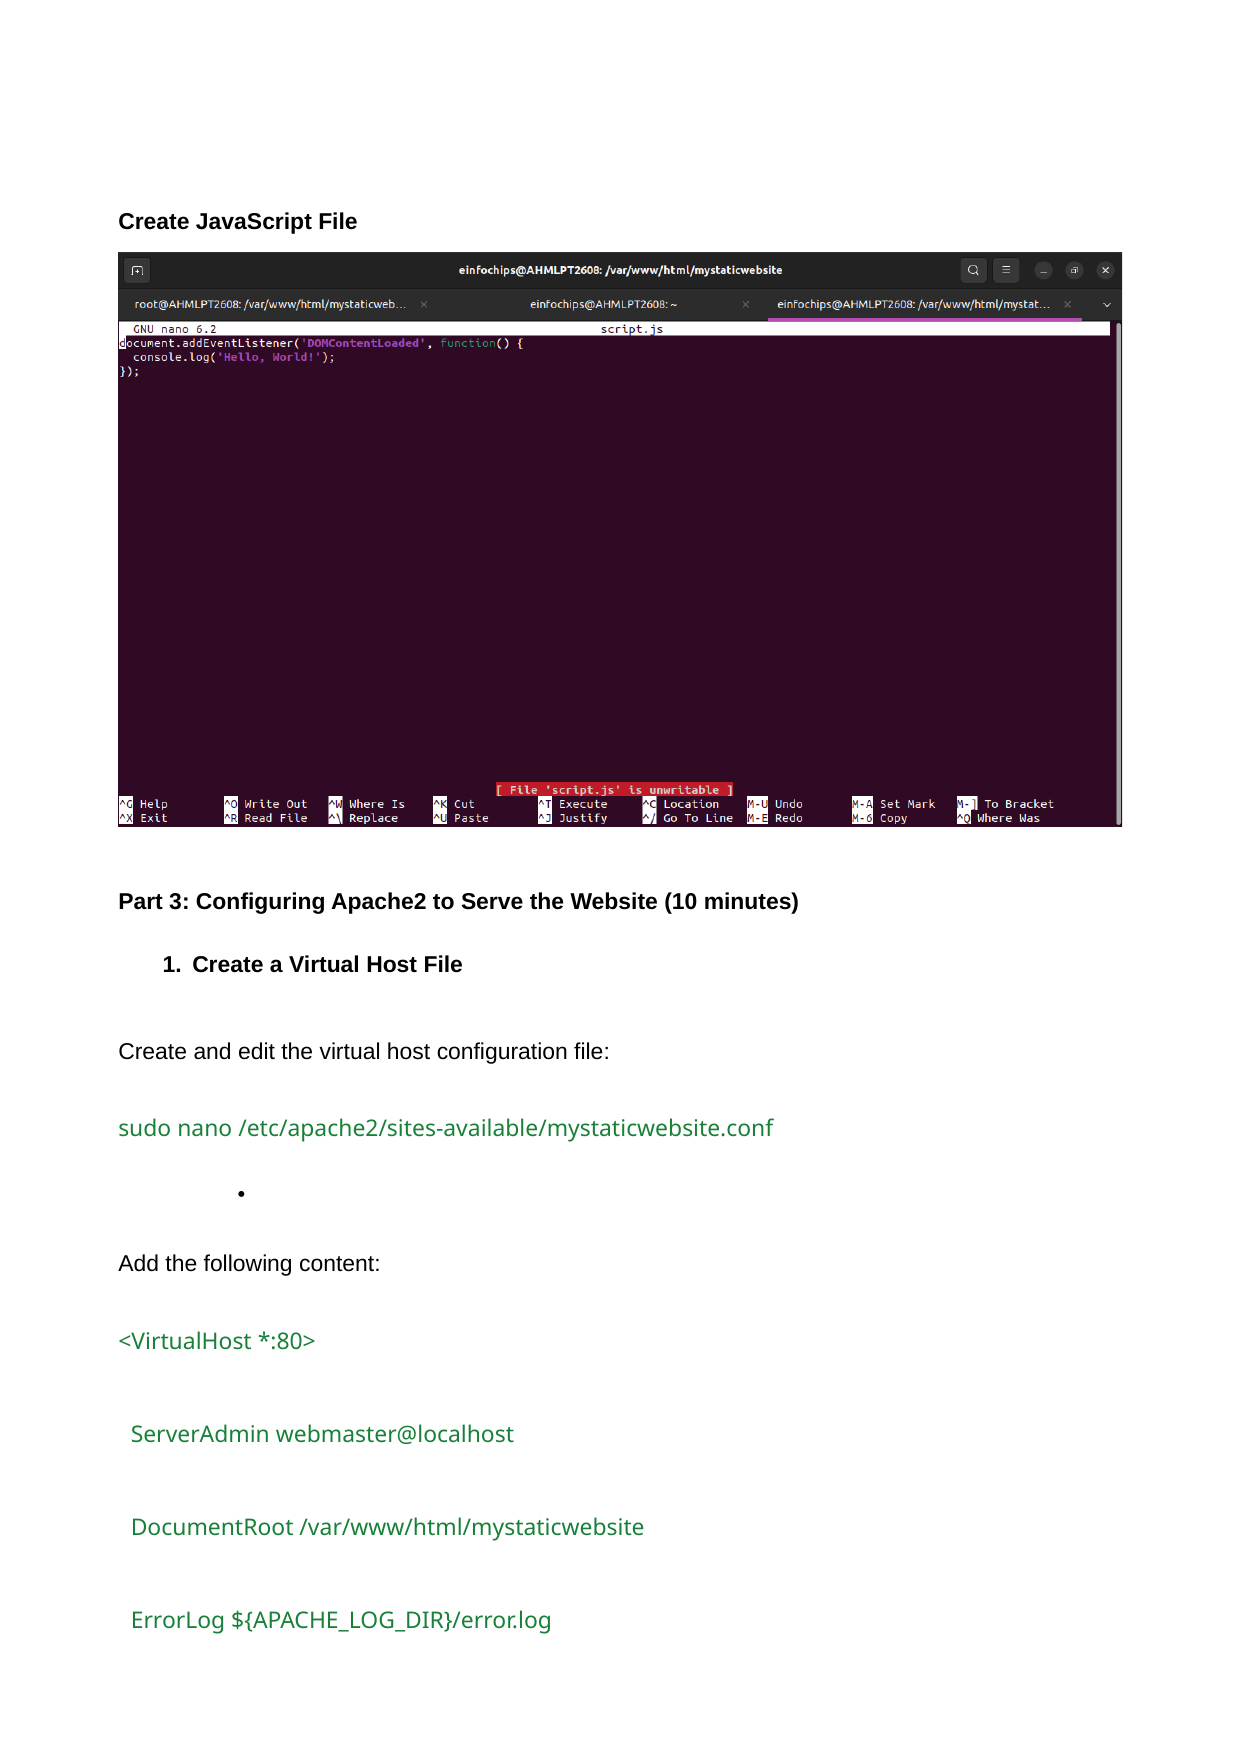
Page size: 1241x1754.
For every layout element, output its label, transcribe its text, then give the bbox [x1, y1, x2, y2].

text ErrorLog ${APACHE_LOG_DIR}/error.log [118, 1604, 1122, 1636]
text Create and edit the virtual host configuration file: sudo nano /etc/apache2/sites-available/mystaticwebsite.conf [118, 1038, 1122, 1144]
text DocumentRoot /var/www/html/mystaticwebsite [118, 1511, 1122, 1542]
text ServerAdmin webmaster@localhost [118, 1418, 1122, 1449]
text Add the following content: <VirtualHost *:80> [118, 1250, 1122, 1356]
list Create a Virtual Host File [162, 951, 1122, 978]
subtitle Part 3: Configuring Apache2 to Serve the Website (10 minutes) [118, 888, 1122, 914]
picture [118, 252, 1123, 827]
text Create JavaScript File [118, 208, 1122, 234]
